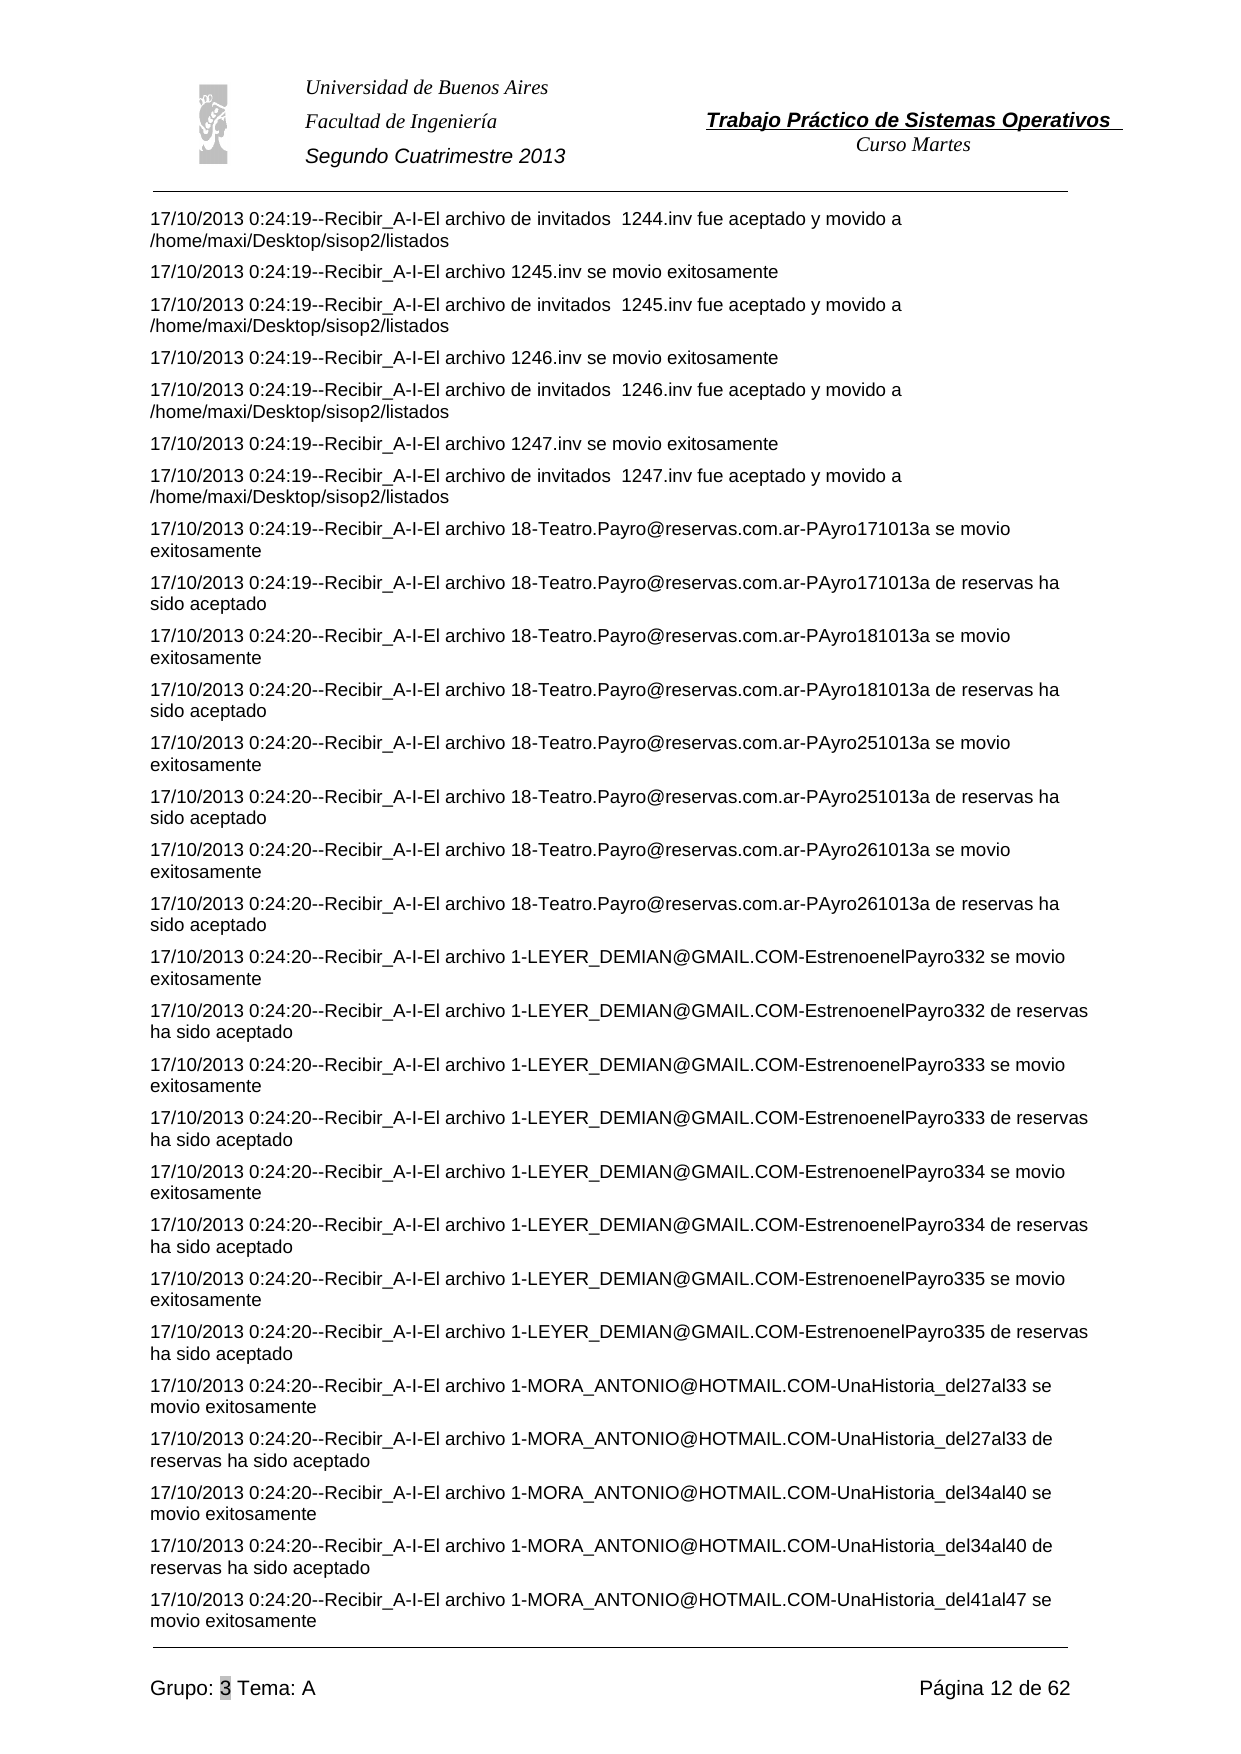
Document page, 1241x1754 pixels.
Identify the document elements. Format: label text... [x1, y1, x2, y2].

text 17/10/2013 0:24:20--Recibir_A-I-El archivo 1-LEYER_DEMIAN@GMAIL.COM-EstrenoenelPayro334 se movio exitosamente [150, 1160, 1090, 1203]
text 17/10/2013 0:24:20--Recibir_A-I-El archivo 18-Teatro.Payro@reservas.com.ar-PAyro181013a se movio exitosamente [150, 625, 1090, 668]
text 17/10/2013 0:24:19--Recibir_A-I-El archivo 18-Teatro.Payro@reservas.com.ar-PAyro171013a se movio exitosamente [150, 518, 1090, 561]
picture [198, 82, 231, 166]
text 17/10/2013 0:24:20--Recibir_A-I-El archivo 1-LEYER_DEMIAN@GMAIL.COM-EstrenoenelPayro335 de reservas ha sido aceptado [150, 1321, 1090, 1364]
text 17/10/2013 0:24:19--Recibir_A-I-El archivo 1245.inv se movio exitosamente [150, 261, 1090, 283]
text 17/10/2013 0:24:20--Recibir_A-I-El archivo 18-Teatro.Payro@reservas.com.ar-PAyro261013a de reservas ha sido aceptado [150, 893, 1090, 936]
text 17/10/2013 0:24:20--Recibir_A-I-El archivo 18-Teatro.Payro@reservas.com.ar-PAyro181013a de reservas ha sido aceptado [150, 678, 1090, 722]
text 17/10/2013 0:24:20--Recibir_A-I-El archivo 18-Teatro.Payro@reservas.com.ar-PAyro261013a se movio exitosamente [150, 839, 1090, 882]
text 17/10/2013 0:24:19--Recibir_A-I-El archivo 18-Teatro.Payro@reservas.com.ar-PAyro171013a de reservas ha sido aceptado [150, 571, 1090, 614]
text 17/10/2013 0:24:20--Recibir_A-I-El archivo 1-LEYER_DEMIAN@GMAIL.COM-EstrenoenelPayro333 de reservas ha sido aceptado [150, 1107, 1090, 1150]
text 17/10/2013 0:24:19--Recibir_A-I-El archivo 1247.inv se movio exitosamente [150, 432, 1090, 454]
text 17/10/2013 0:24:19--Recibir_A-I-El archivo 1246.inv se movio exitosamente [150, 347, 1090, 368]
text 17/10/2013 0:24:20--Recibir_A-I-El archivo 1-MORA_ANTONIO@HOTMAIL.COM-UnaHistoria_del27al33 se movio exitosamente [150, 1374, 1090, 1418]
text 17/10/2013 0:24:20--Recibir_A-I-El archivo 18-Teatro.Payro@reservas.com.ar-PAyro251013a de reservas ha sido aceptado [150, 786, 1090, 829]
text 17/10/2013 0:24:19--Recibir_A-I-El archivo de invitados 1247.inv fue aceptado y movido a /home/maxi/Desktop/sisop2/listados [150, 464, 1090, 507]
text 17/10/2013 0:24:20--Recibir_A-I-El archivo 1-MORA_ANTONIO@HOTMAIL.COM-UnaHistoria_del34al40 de reservas ha sido aceptado [150, 1535, 1090, 1578]
text 17/10/2013 0:24:20--Recibir_A-I-El archivo 18-Teatro.Payro@reservas.com.ar-PAyro251013a se movio exitosamente [150, 732, 1090, 775]
text 17/10/2013 0:24:20--Recibir_A-I-El archivo 1-LEYER_DEMIAN@GMAIL.COM-EstrenoenelPayro333 se movio exitosamente [150, 1053, 1090, 1096]
text 17/10/2013 0:24:19--Recibir_A-I-El archivo de invitados 1246.inv fue aceptado y movido a /home/maxi/Desktop/sisop2/listados [150, 379, 1090, 422]
text 17/10/2013 0:24:19--Recibir_A-I-El archivo de invitados 1244.inv fue aceptado y movido a /home/maxi/Desktop/sisop2/listados [150, 208, 1090, 251]
text 17/10/2013 0:24:20--Recibir_A-I-El archivo 1-MORA_ANTONIO@HOTMAIL.COM-UnaHistoria_del41al47 se movio exitosamente [150, 1589, 1090, 1632]
text 17/10/2013 0:24:20--Recibir_A-I-El archivo 1-LEYER_DEMIAN@GMAIL.COM-EstrenoenelPayro335 se movio exitosamente [150, 1267, 1090, 1311]
text 17/10/2013 0:24:20--Recibir_A-I-El archivo 1-LEYER_DEMIAN@GMAIL.COM-EstrenoenelPayro332 se movio exitosamente [150, 946, 1090, 989]
text 17/10/2013 0:24:20--Recibir_A-I-El archivo 1-LEYER_DEMIAN@GMAIL.COM-EstrenoenelPayro334 de reservas ha sido aceptado [150, 1214, 1090, 1257]
text 17/10/2013 0:24:20--Recibir_A-I-El archivo 1-MORA_ANTONIO@HOTMAIL.COM-UnaHistoria_del27al33 de reservas ha sido aceptado [150, 1428, 1090, 1471]
text 17/10/2013 0:24:19--Recibir_A-I-El archivo de invitados 1245.inv fue aceptado y movido a /home/maxi/Desktop/sisop2/listados [150, 293, 1090, 336]
text 17/10/2013 0:24:20--Recibir_A-I-El archivo 1-MORA_ANTONIO@HOTMAIL.COM-UnaHistoria_del34al40 se movio exitosamente [150, 1482, 1090, 1525]
text 17/10/2013 0:24:20--Recibir_A-I-El archivo 1-LEYER_DEMIAN@GMAIL.COM-EstrenoenelPayro332 de reservas ha sido aceptado [150, 1000, 1090, 1043]
